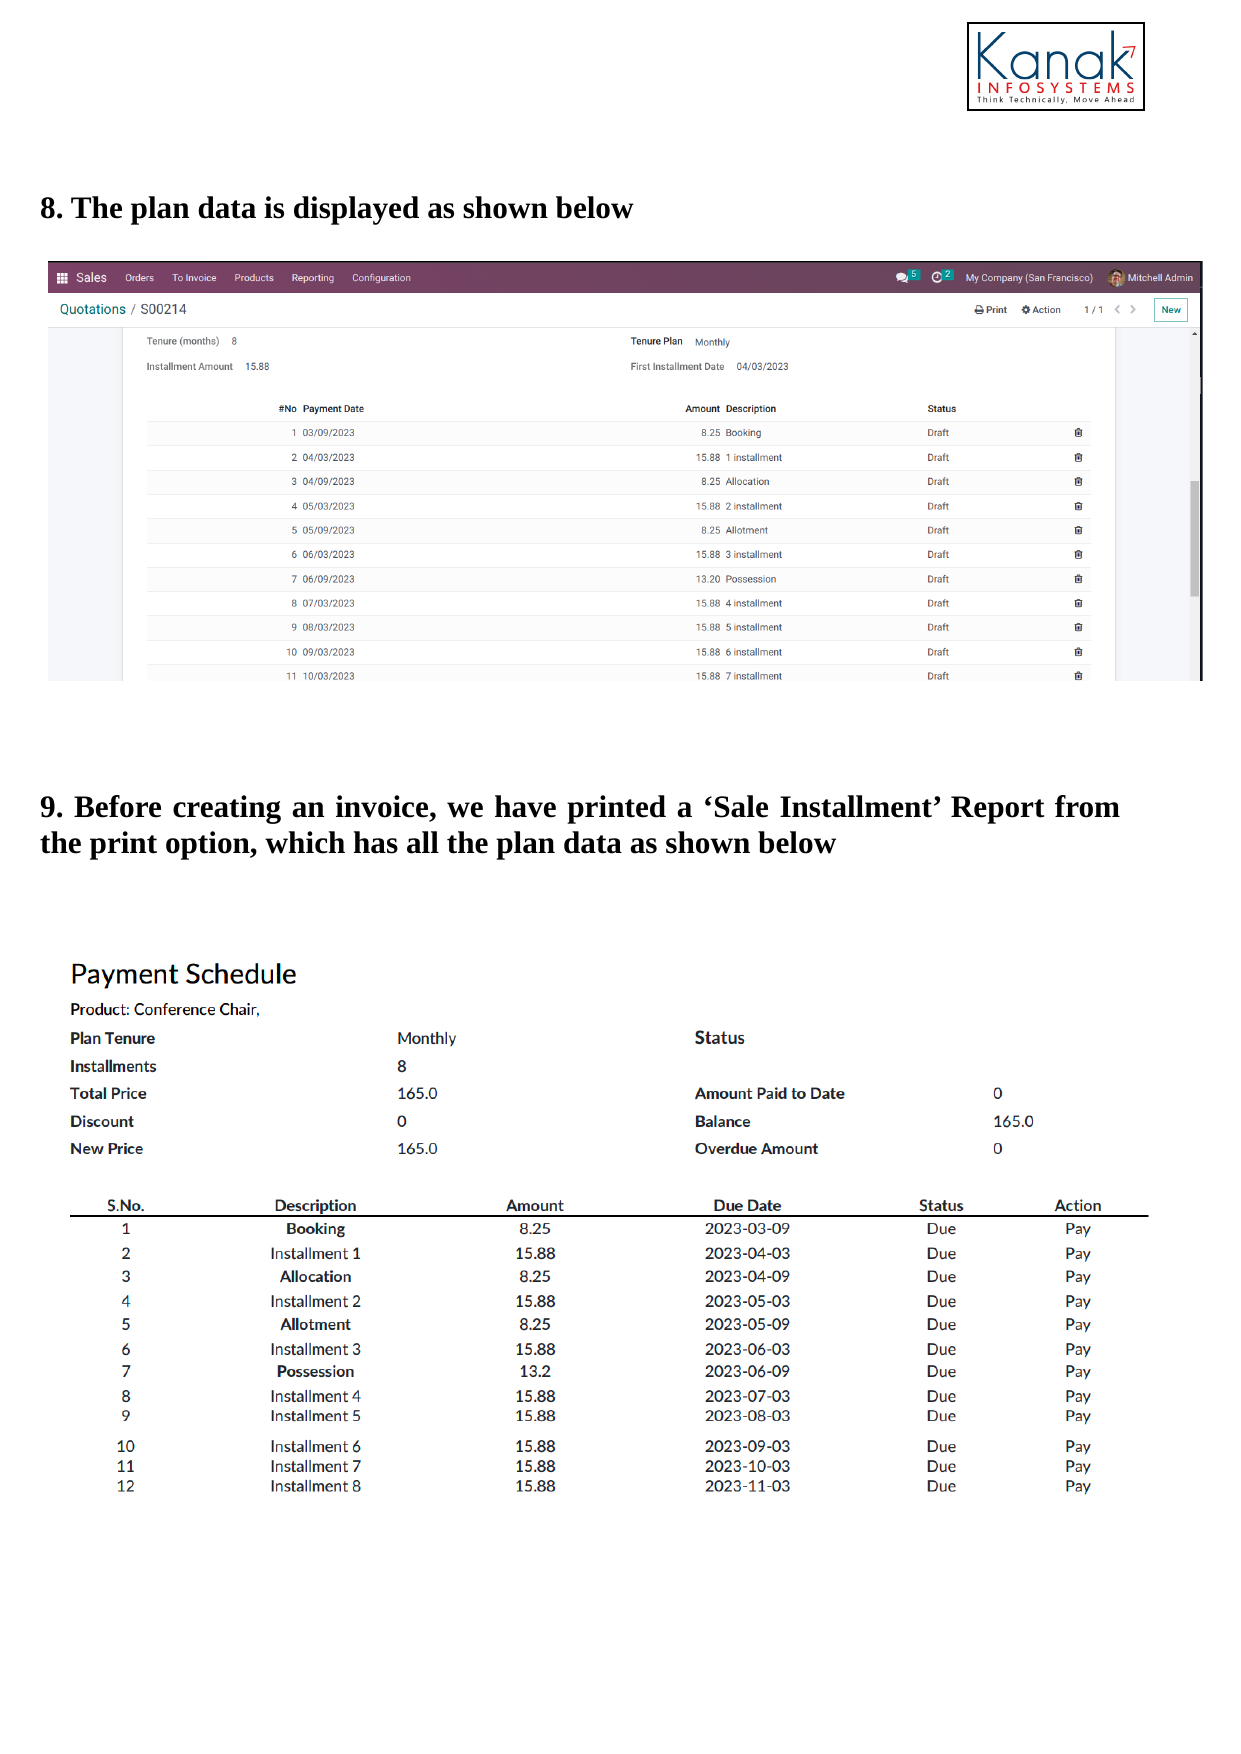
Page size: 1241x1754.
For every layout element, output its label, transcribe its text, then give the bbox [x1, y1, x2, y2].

picture [969, 24, 1143, 109]
picture [48, 261, 1203, 681]
text 8. The plan data is displayed as shown below [40, 189, 1122, 225]
picture [31, 947, 1168, 1509]
text 9. Before creating an invoice, we have printed a ‘Sale Installment’ Report from the print option, which has all the plan data as shown below [40, 788, 1122, 860]
